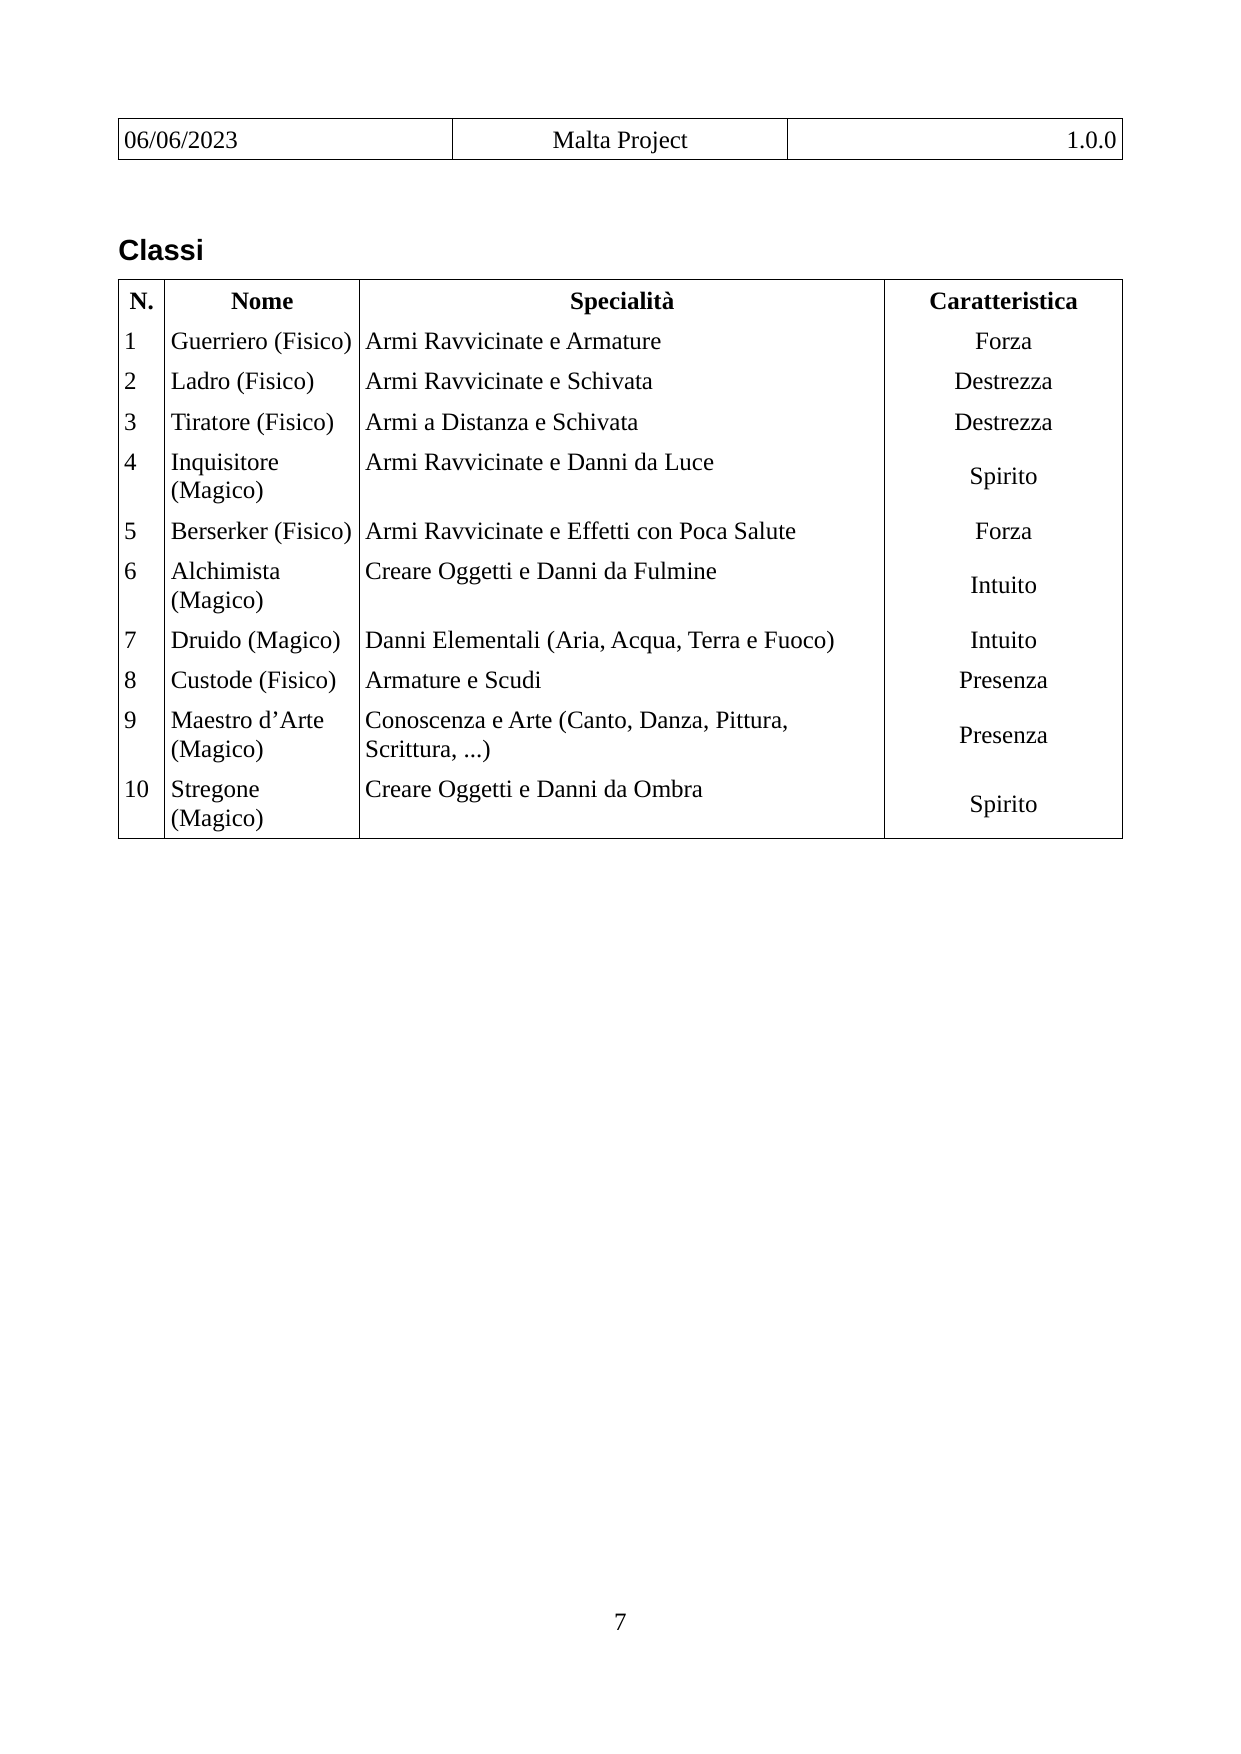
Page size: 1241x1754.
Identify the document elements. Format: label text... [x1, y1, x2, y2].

table_cell Berserker (Fisico) [165, 510, 359, 550]
table_cell Inquisitore (Magico) [165, 441, 359, 510]
table_cell 6 [119, 550, 164, 619]
table_cell 7 [119, 619, 164, 659]
table_cell Maestro d’Arte (Magico) [165, 700, 359, 769]
table_cell Spirito [885, 441, 1122, 510]
table_header Caratteristica [885, 280, 1122, 321]
table_cell Creare Oggetti e Danni da Fulmine [360, 550, 884, 619]
table_header Nome [165, 280, 359, 321]
table_cell Ladro (Fisico) [165, 361, 359, 401]
table_cell Armi Ravvicinate e Armature [360, 321, 884, 361]
table_cell 3 [119, 401, 164, 441]
table_cell Armature e Scudi [360, 660, 884, 700]
table_cell Presenza [885, 660, 1122, 700]
table_cell 5 [119, 510, 164, 550]
table_cell 9 [119, 700, 164, 769]
table_cell Forza [885, 510, 1122, 550]
table_header Specialità [360, 280, 884, 321]
table_cell Intuito [885, 550, 1122, 619]
table_cell Destrezza [885, 401, 1122, 441]
table_cell Stregone (Magico) [165, 769, 359, 838]
table_cell Tiratore (Fisico) [165, 401, 359, 441]
table_header N. [119, 280, 164, 321]
table_cell Druido (Magico) [165, 619, 359, 659]
table_cell Armi Ravvicinate e Effetti con Poca Salute [360, 510, 884, 550]
table_cell Armi Ravvicinate e Schivata [360, 361, 884, 401]
table_cell 2 [119, 361, 164, 401]
table_cell Alchimista (Magico) [165, 550, 359, 619]
table_cell Creare Oggetti e Danni da Ombra [360, 769, 884, 838]
subtitle Classi [118, 233, 1122, 267]
table_cell 4 [119, 441, 164, 510]
table_cell Conoscenza e Arte (Canto, Danza, Pittura, Scrittura, ...) [360, 700, 884, 769]
table_cell Presenza [885, 700, 1122, 769]
table_cell Guerriero (Fisico) [165, 321, 359, 361]
table_cell Destrezza [885, 361, 1122, 401]
table_cell Danni Elementali (Aria, Acqua, Terra e Fuoco) [360, 619, 884, 659]
table_cell Forza [885, 321, 1122, 361]
table_cell Spirito [885, 769, 1122, 838]
table_cell 1 [119, 321, 164, 361]
table_cell 10 [119, 769, 164, 838]
table_cell 8 [119, 660, 164, 700]
table_cell Custode (Fisico) [165, 660, 359, 700]
table_cell Armi a Distanza e Schivata [360, 401, 884, 441]
table_cell Armi Ravvicinate e Danni da Luce [360, 441, 884, 510]
table_cell Intuito [885, 619, 1122, 659]
